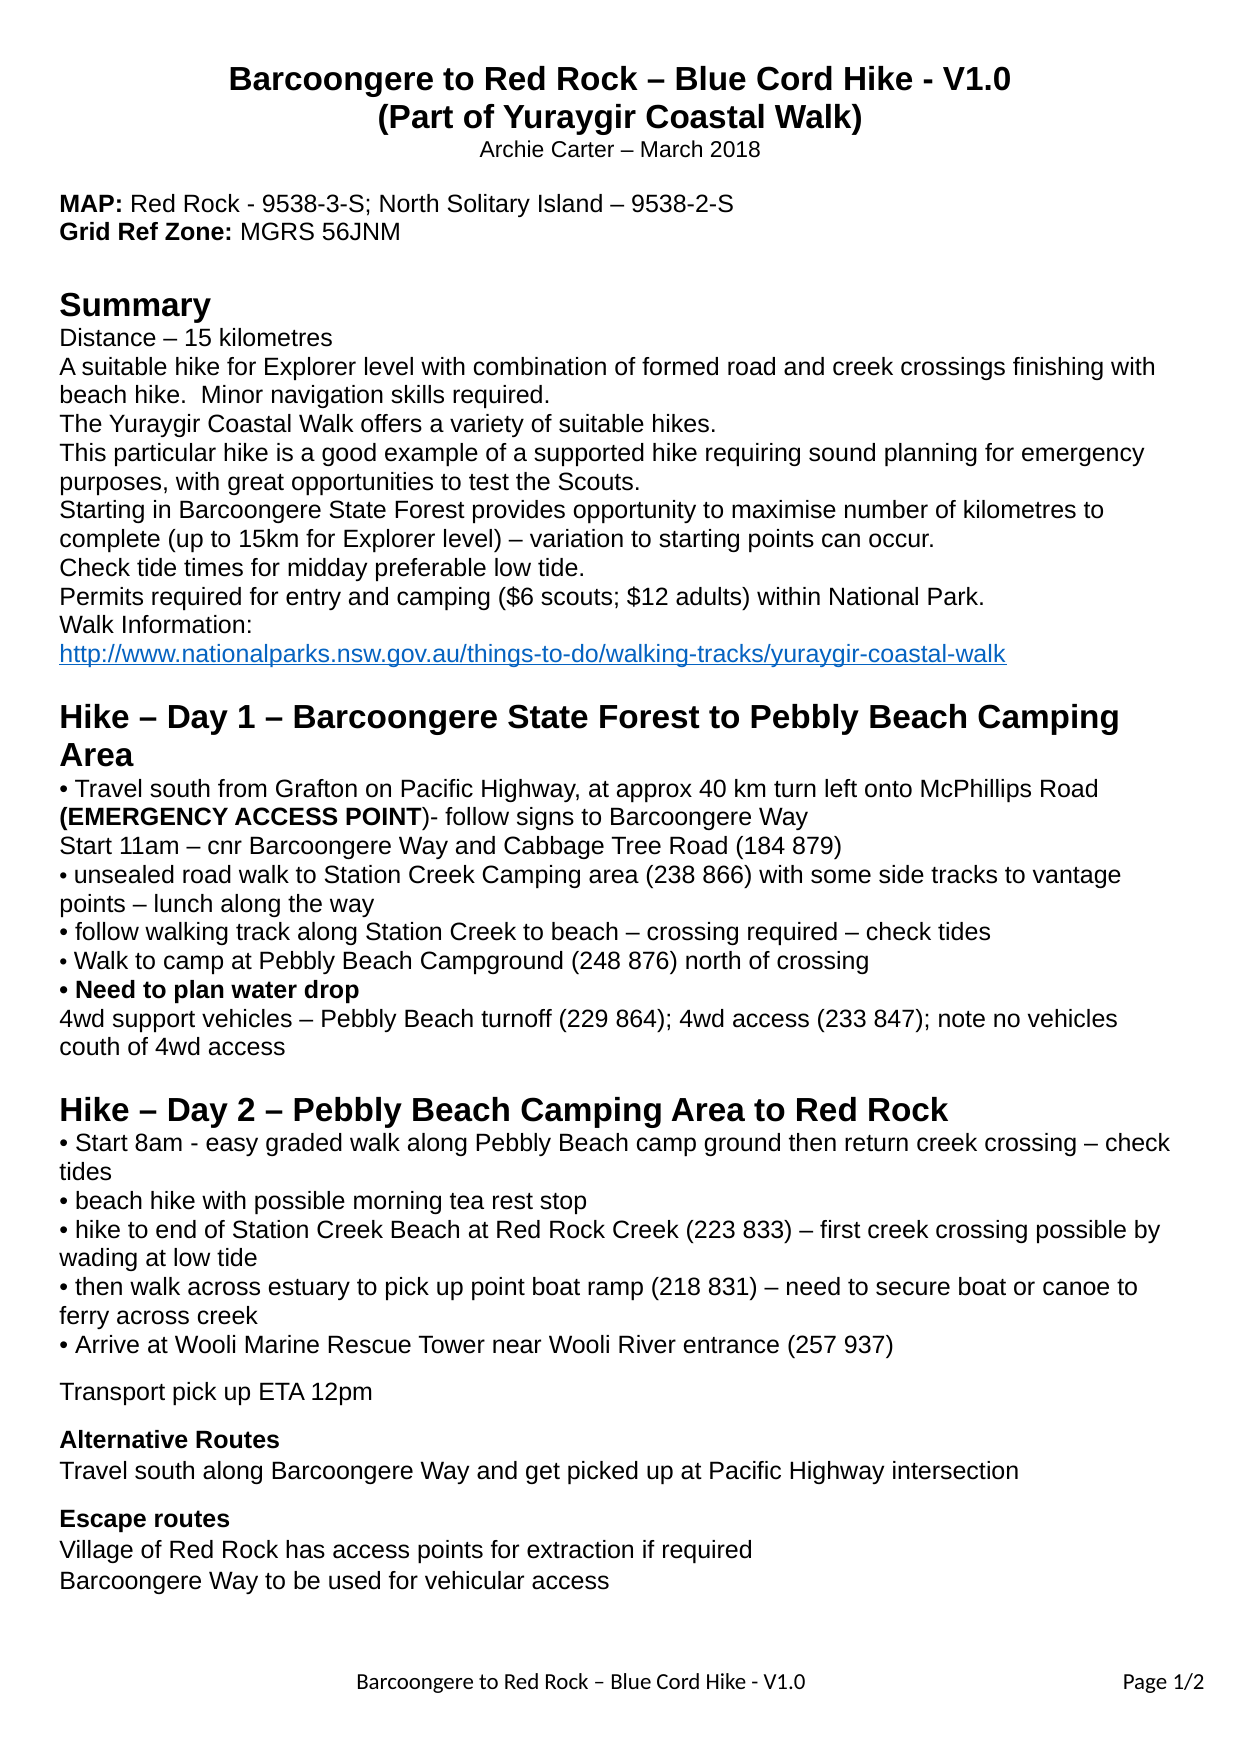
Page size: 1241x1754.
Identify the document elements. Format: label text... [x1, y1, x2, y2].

text • then walk across estuary to pick up point boat ramp (218 831) – need to secure boat or canoe to ferry across creek [59, 1272, 1181, 1329]
text • unsealed road walk to Station Creek Camping area (238 866) with some side tracks to vantage points – lunch along the way [59, 860, 1181, 917]
text Alternative Routes Travel south along Barcoongere Way and get picked up at Pacific Highway intersection [59, 1425, 1181, 1485]
text Starting in Barcoongere State Forest provides opportunity to maximise number of kilometres to complete (up to 15km for Explorer level) – variation to starting points can occur. [59, 496, 1181, 553]
text • beach hike with possible morning tea rest stop [59, 1186, 1181, 1214]
text Barcoongere to Red Rock – Blue Cord Hike - V1.0 [59, 59, 1181, 97]
text Walk Information: [59, 611, 1181, 639]
text • Need to plan water drop [59, 975, 1181, 1004]
text MAP: Red Rock - 9538-3-S; North Solitary Island – 9538-2-S [59, 189, 1181, 217]
text Start 11am – cnr Barcoongere Way and Cabbage Tree Road (184 879) [59, 831, 1181, 860]
text • Walk to camp at Pebbly Beach Campground (248 876) north of crossing [59, 946, 1181, 975]
text (Part of Yuraygir Coastal Walk) [59, 97, 1181, 136]
text • follow walking track along Station Creek to beach – crossing required – check tides [59, 917, 1181, 946]
text This particular hike is a good example of a supported hike requiring sound planning for emergency purposes, with great opportunities to test the Scouts. [59, 438, 1181, 496]
text The Yuraygir Coastal Walk offers a variety of suitable hikes. [59, 409, 1181, 438]
text Archie Carter – March 2018 [59, 136, 1181, 162]
text Check tide times for midday preferable low tide. [59, 553, 1181, 582]
text http://www.nationalparks.nsw.gov.au/things-to-do/walking-tracks/yuraygir-coastal-walk [59, 639, 1181, 668]
text • hike to end of Station Creek Beach at Red Rock Creek (223 833) – first creek crossing possible by wading at low tide [59, 1214, 1181, 1272]
text Distance – 15 kilometres [59, 323, 1181, 352]
text Escape routes Village of Red Rock has access points for extraction if required Barcoongere Way to be used for vehicular access [59, 1504, 1181, 1594]
text • Travel south from Grafton on Pacific Highway, at approx 40 km turn left onto McPhillips Road (EMERGENCY ACCESS POINT)- follow signs to Barcoongere Way [59, 774, 1181, 831]
text 4wd support vehicles – Pebbly Beach turnoff (229 864); 4wd access (233 847); note no vehicles couth of 4wd access [59, 1004, 1181, 1061]
text • Start 8am - easy graded walk along Pebbly Beach camp ground then return creek crossing – check tides [59, 1128, 1181, 1186]
text Hike – Day 2 – Pebbly Beach Camping Area to Red Rock [59, 1090, 1181, 1128]
text • Arrive at Wooli Marine Rescue Tower near Wooli River entrance (257 937) [59, 1329, 1181, 1358]
text Grid Ref Zone: MGRS 56JNM [59, 217, 1181, 246]
text Hike – Day 1 – Barcoongere State Forest to Pebbly Beach Camping Area [59, 697, 1181, 774]
text Permits required for entry and camping ($6 scouts; $12 adults) within National Park. [59, 582, 1181, 611]
text Summary [59, 284, 1181, 323]
text A suitable hike for Explorer level with combination of formed road and creek crossings finishing with beach hike. Minor navigation skills required. [59, 352, 1181, 409]
text Transport pick up ETA 12pm [59, 1377, 1181, 1406]
